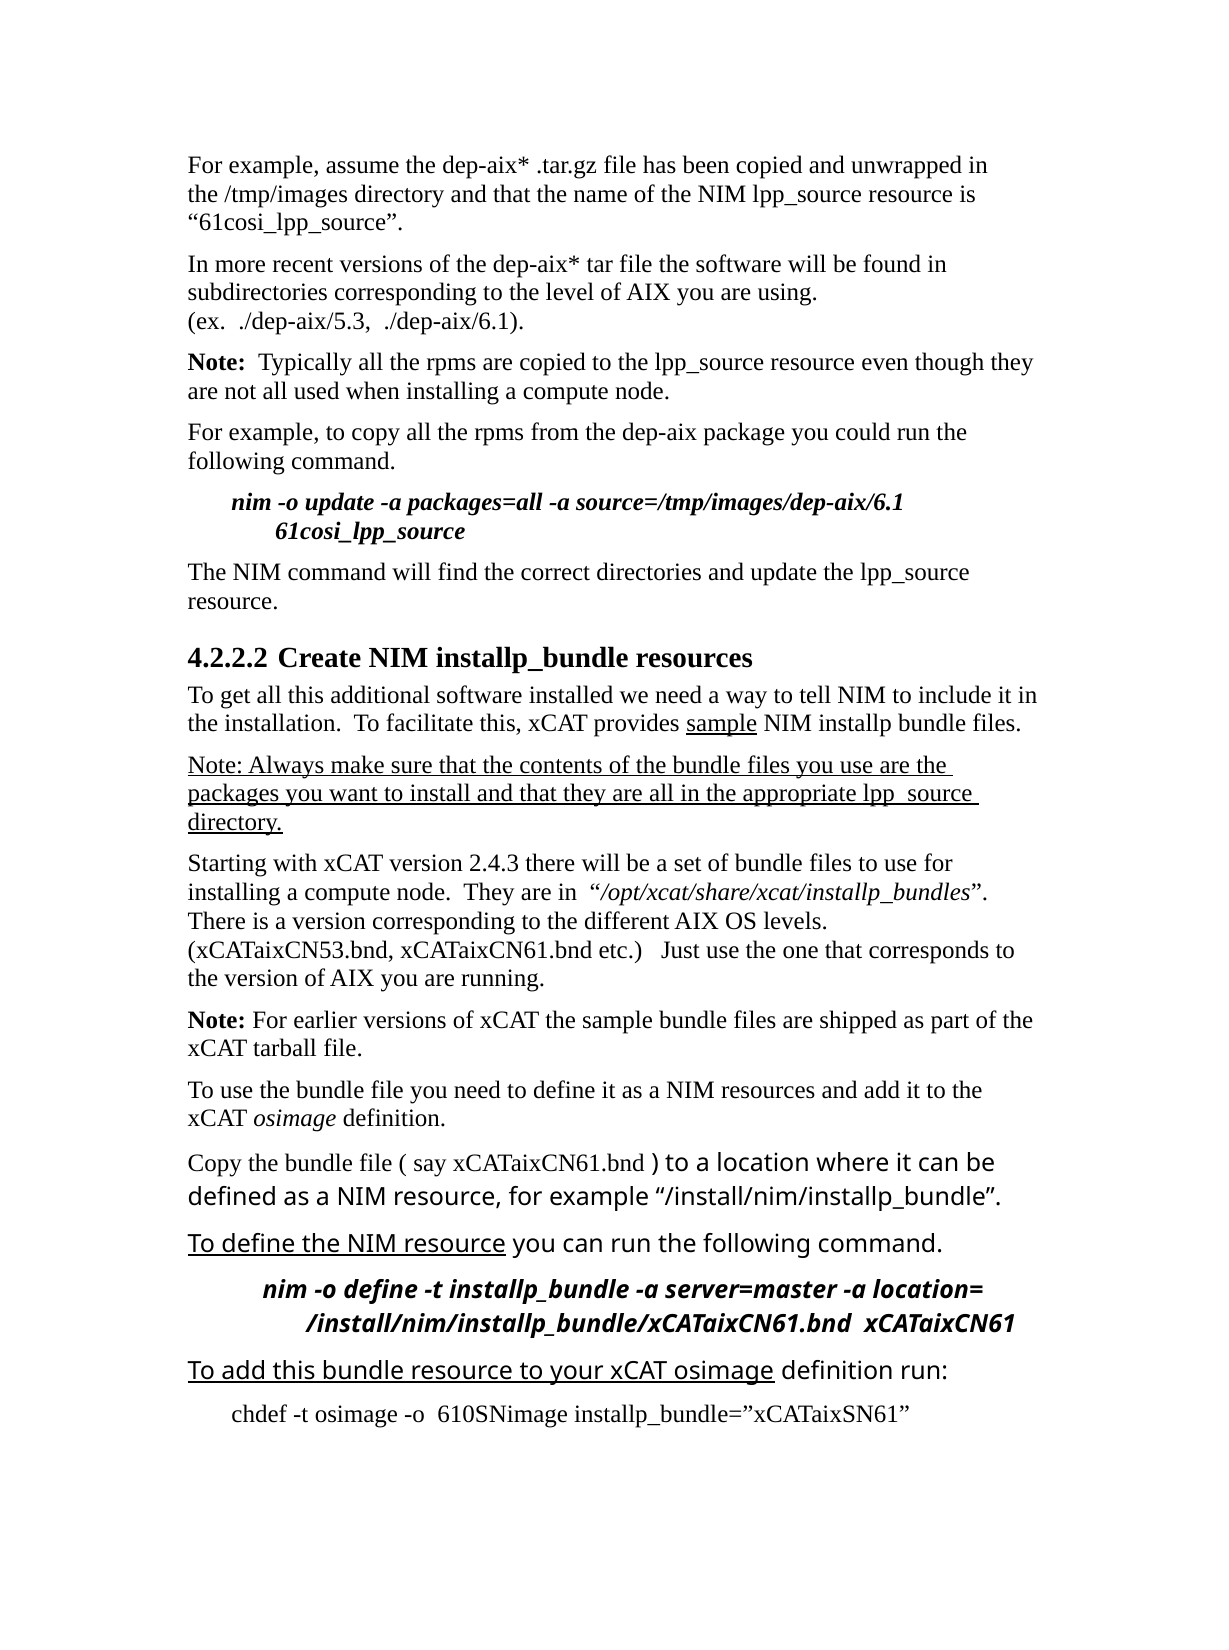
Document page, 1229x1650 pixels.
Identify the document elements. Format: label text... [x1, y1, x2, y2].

text In more recent versions of the dep-aix* tar file the software will be found in subdirectories corresponding to the level of AIX you are using. (ex. ./dep-aix/5.3, ./dep-aix/6.1). [187, 249, 1041, 335]
text For example, assume the dep-aix* .tar.gz file has been copied and unwrapped in the /tmp/images directory and that the name of the NIM lpp_source resource is “61cosi_lpp_source”. [187, 150, 1041, 236]
text Starting with xCAT version 2.4.3 there will be a set of bundle files to use for installing a compute node. They are in “/opt/xcat/share/xcat/installp_bundles”. There is a version corresponding to the different AIX OS levels. (xCATaixCN53.bnd, xCATaixCN61.bnd etc.) Just use the one that corresponds to the version of AIX you are running. [187, 848, 1041, 992]
text Note: Always make sure that the contents of the bundle files you use are the packages you want to install and that they are all in the appropriate lpp_source directory. [187, 750, 1041, 836]
text For example, to copy all the rpms from the dep-aix package you could run the following command. [187, 417, 1041, 475]
text Note: Typically all the rpms are copied to the lpp_source resource even though they are not all used when installing a compute node. [187, 347, 1041, 405]
text Copy the bundle file ( say xCATaixCN61.bnd ) to a location where it can be defined as a NIM resource, for example “/install/nim/installp_bundle”. [187, 1145, 1041, 1213]
text nim -o define -t installp_bundle -a server=master -a location= /install/nim/installp_bundle/xCATaixCN61.bnd xCATaixCN61 [262, 1272, 1041, 1340]
text To get all this additional software installed we need a way to tell NIM to include it in the installation. To facilitate this, xCAT provides sample NIM installp bundle files. [187, 680, 1041, 737]
text chdef -t osimage -o 610SNimage installp_bundle=”xCATaixSN61” [187, 1399, 1041, 1428]
subtitle Create NIM installp_bundle resources [187, 640, 1041, 673]
text To use the bundle file you need to define it as a NIM resources and add it to the xCAT osimage definition. [187, 1075, 1041, 1132]
text To define the NIM resource you can run the following command. [187, 1225, 1041, 1259]
text Note: For earlier versions of xCAT the sample bundle files are shipped as part of the xCAT tarball file. [187, 1005, 1041, 1062]
text nim -o update -a packages=all -a source=/tmp/images/dep-aix/6.1 61cosi_lpp_source [187, 487, 1041, 545]
text The NIM command will find the correct directories and update the lpp_source resource. [187, 557, 1041, 615]
text To add this bundle resource to your xCAT osimage definition run: [187, 1353, 1041, 1387]
